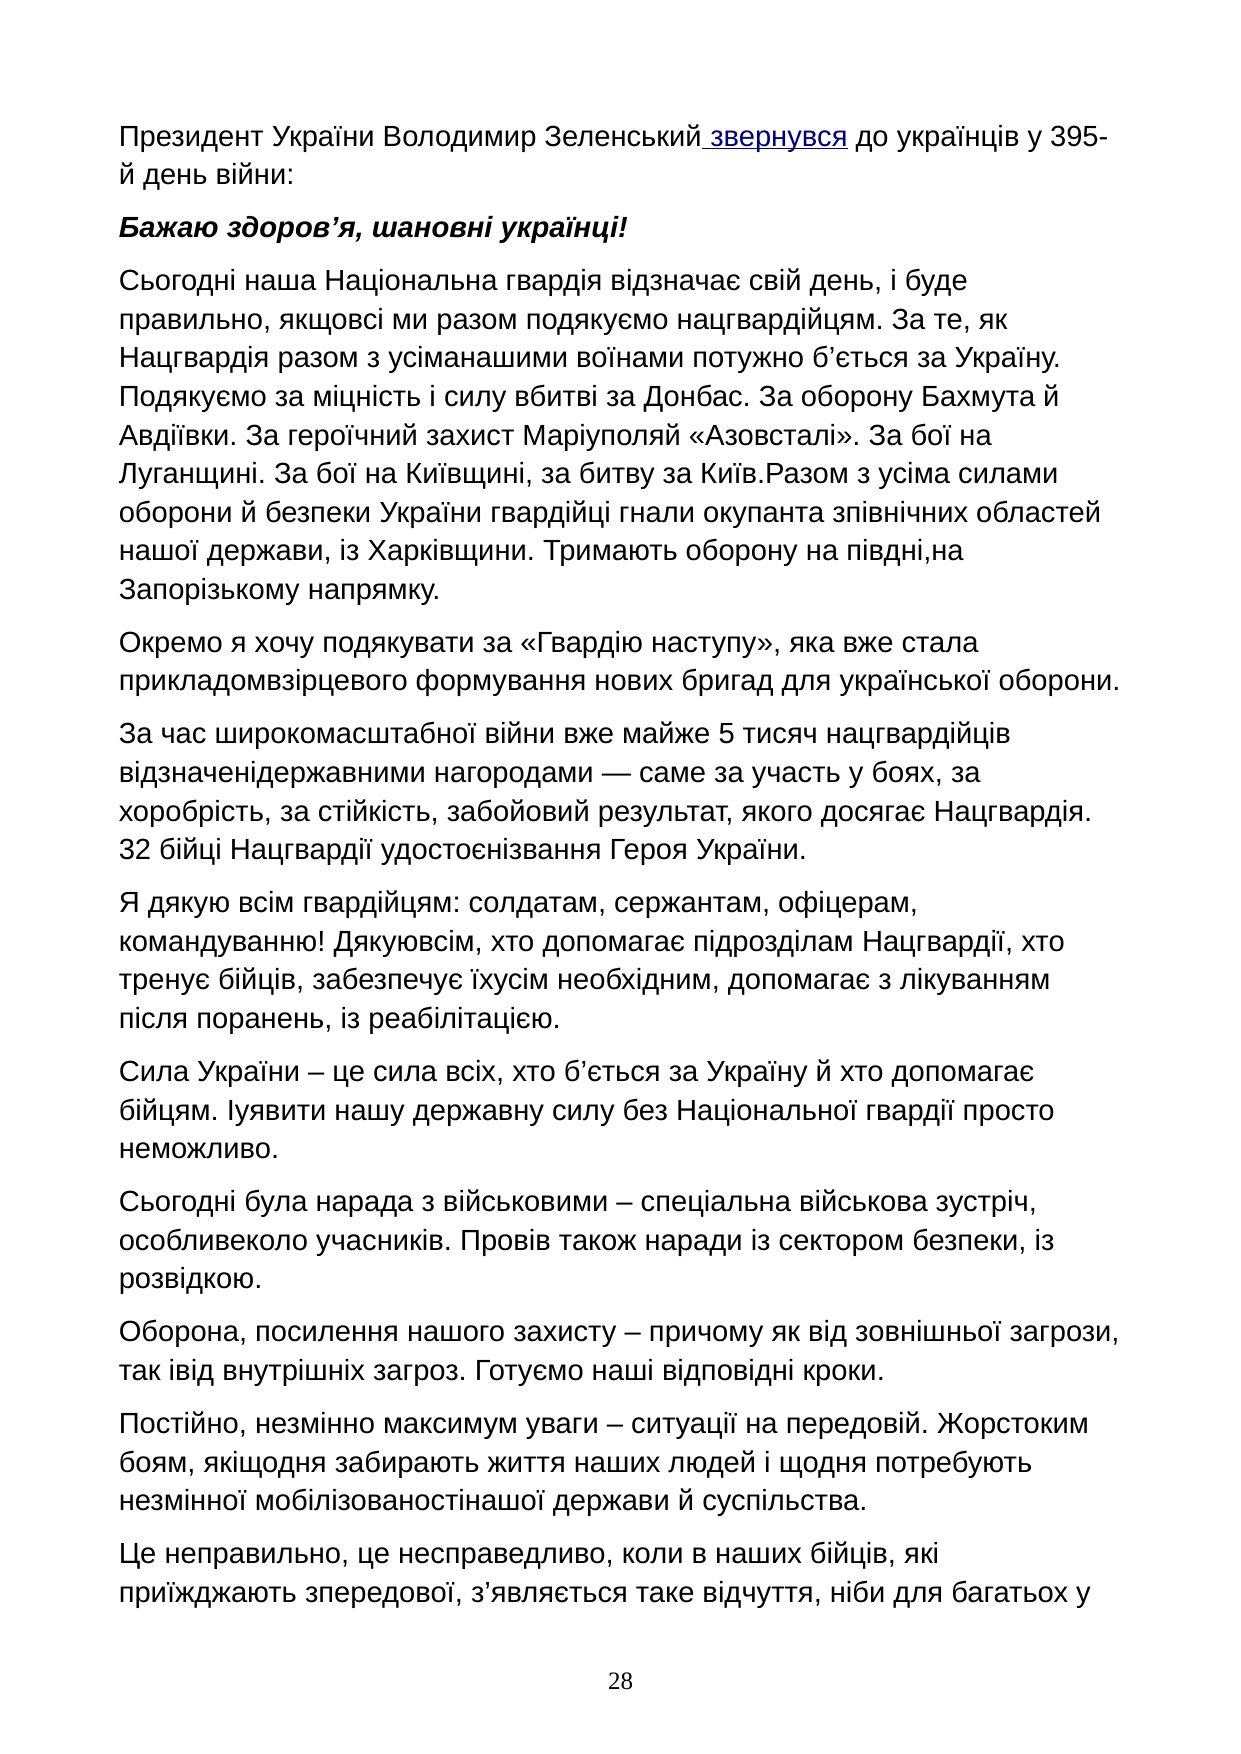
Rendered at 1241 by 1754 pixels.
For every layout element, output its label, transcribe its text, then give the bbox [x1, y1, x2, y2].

text За час широкомасштабної війни вже майже 5 тисяч нацгвардійців відзначенідержавними нагородами — саме за участь у боях, за хоробрість, за стійкість, забойовий результат, якого досягає Нацгвардія. 32 бійці Нацгвардії удостоєнізвання Героя України. [118, 716, 1122, 866]
text Сьогодні була нарада з військовими – спеціальна військова зустріч, особливеколо учасників. Провів також наради із сектором безпеки, із розвідкою. [118, 1184, 1122, 1295]
text Окремо я хочу подякувати за «Гвардію наступу», яка вже стала прикладомвзірцевого формування нових бригад для української оборони. [118, 625, 1122, 697]
text Бажаю здоров’я, шановні українці! [118, 210, 1122, 244]
text Сьогодні наша Національна гвардія відзначає свій день, і буде правильно, якщовсі ми разом подякуємо нацгвардійцям. За те, як Нацгвардія разом з усіманашими воїнами потужно б’ється за Україну. Подякуємо за міцність і силу вбитві за Донбас. За оборону Бахмута й Авдіївки. За героїчний захист Маріуполяй «Азовсталі». За бої на Луганщині. За бої на Київщині, за битву за Київ.Разом з усіма силами оборони й безпеки України гвардійці гнали окупанта зпівнічних областей нашої держави, із Харківщини. Тримають оборону на півдні,на Запорізькому напрямку. [118, 263, 1122, 605]
text Сила України – це сила всіх, хто б’ється за Україну й хто допомагає бійцям. Іуявити нашу державну силу без Національної гвардії просто неможливо. [118, 1054, 1122, 1164]
text Я дякую всім гвардійцям: солдатам, сержантам, офіцерам, командуванню! Дякуювсім, хто допомагає підрозділам Нацгвардії, хто тренує бійців, забезпечує їхусім необхідним, допомагає з лікуванням після поранень, із реабілітацією. [118, 885, 1122, 1034]
text Президент України Володимир Зеленський звернувся до українців у 395-й день війни: [118, 118, 1122, 191]
text Оборона, посилення нашого захисту – причому як від зовнішньої загрози, так івід внутрішніх загроз. Готуємо наші відповідні кроки. [118, 1314, 1122, 1386]
text Це неправильно, це несправедливо, коли в наших бійців, які приїжджають зпередової, з’являється таке відчуття, ніби для багатьох у [118, 1536, 1122, 1608]
text Постійно, незмінно максимум уваги – ситуації на передовій. Жорстоким боям, якіщодня забирають життя наших людей і щодня потребують незмінної мобілізованостінашої держави й суспільства. [118, 1406, 1122, 1517]
